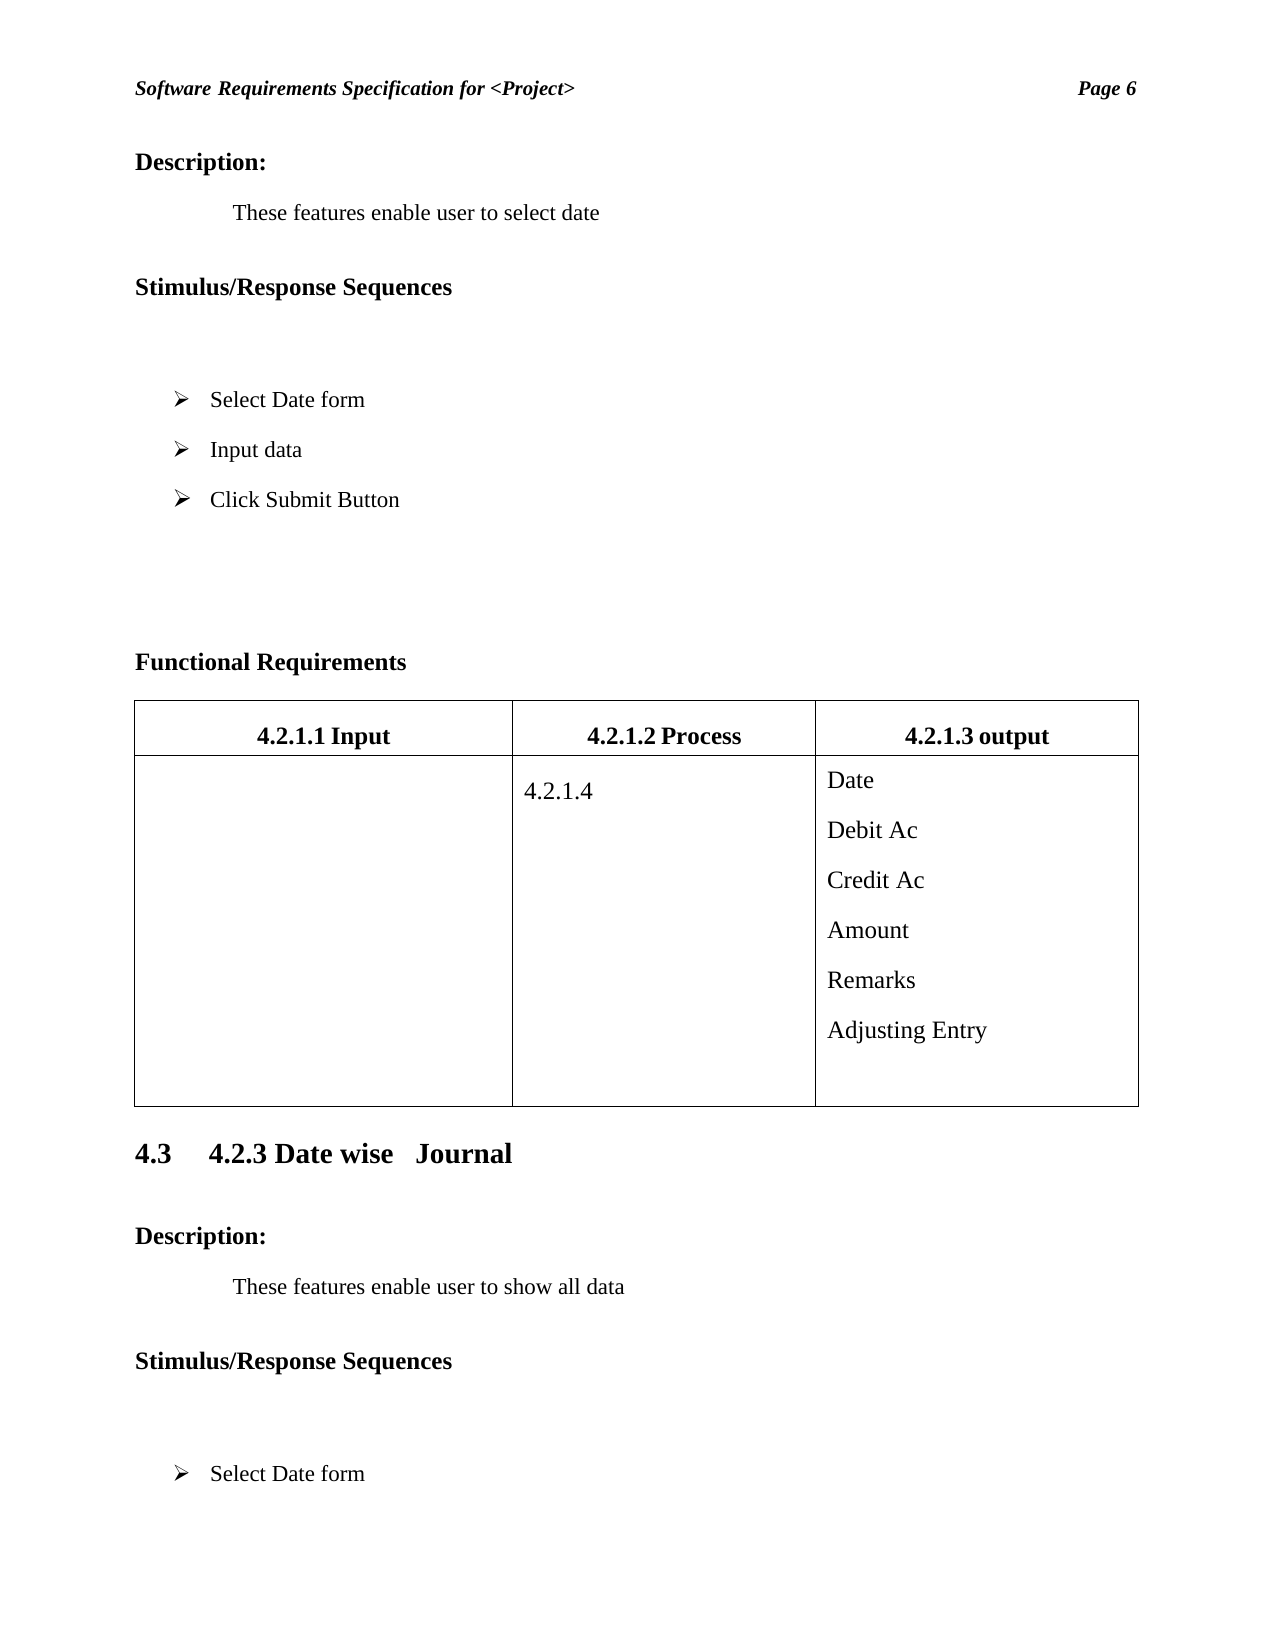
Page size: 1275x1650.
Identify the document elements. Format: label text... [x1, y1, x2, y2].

table_cell [135, 756, 512, 1106]
list Select Date form [172, 1462, 1140, 1487]
table_cell [513, 756, 815, 1106]
table_header Process [513, 701, 815, 755]
text These features enable user to select date [135, 200, 1140, 225]
table_cell Date Debit Ac Credit Ac Amount Remarks Adjusting Entry [816, 756, 1138, 1106]
text These features enable user to show all data [135, 1274, 1140, 1299]
subtitle Functional Requirements [135, 650, 1140, 675]
subtitle Stimulus/Response Sequences [135, 275, 1140, 300]
list Click Submit Button [172, 487, 1140, 512]
list Select Date form [172, 387, 1140, 412]
list Input data [172, 437, 1140, 462]
subtitle Description: [135, 150, 1140, 175]
subtitle 4.2.3 Date wise Journal [135, 1136, 1140, 1170]
table_header Input [135, 701, 512, 755]
subtitle Description: [135, 1224, 1140, 1249]
subtitle Stimulus/Response Sequences [135, 1349, 1140, 1374]
table_header output [816, 701, 1138, 755]
